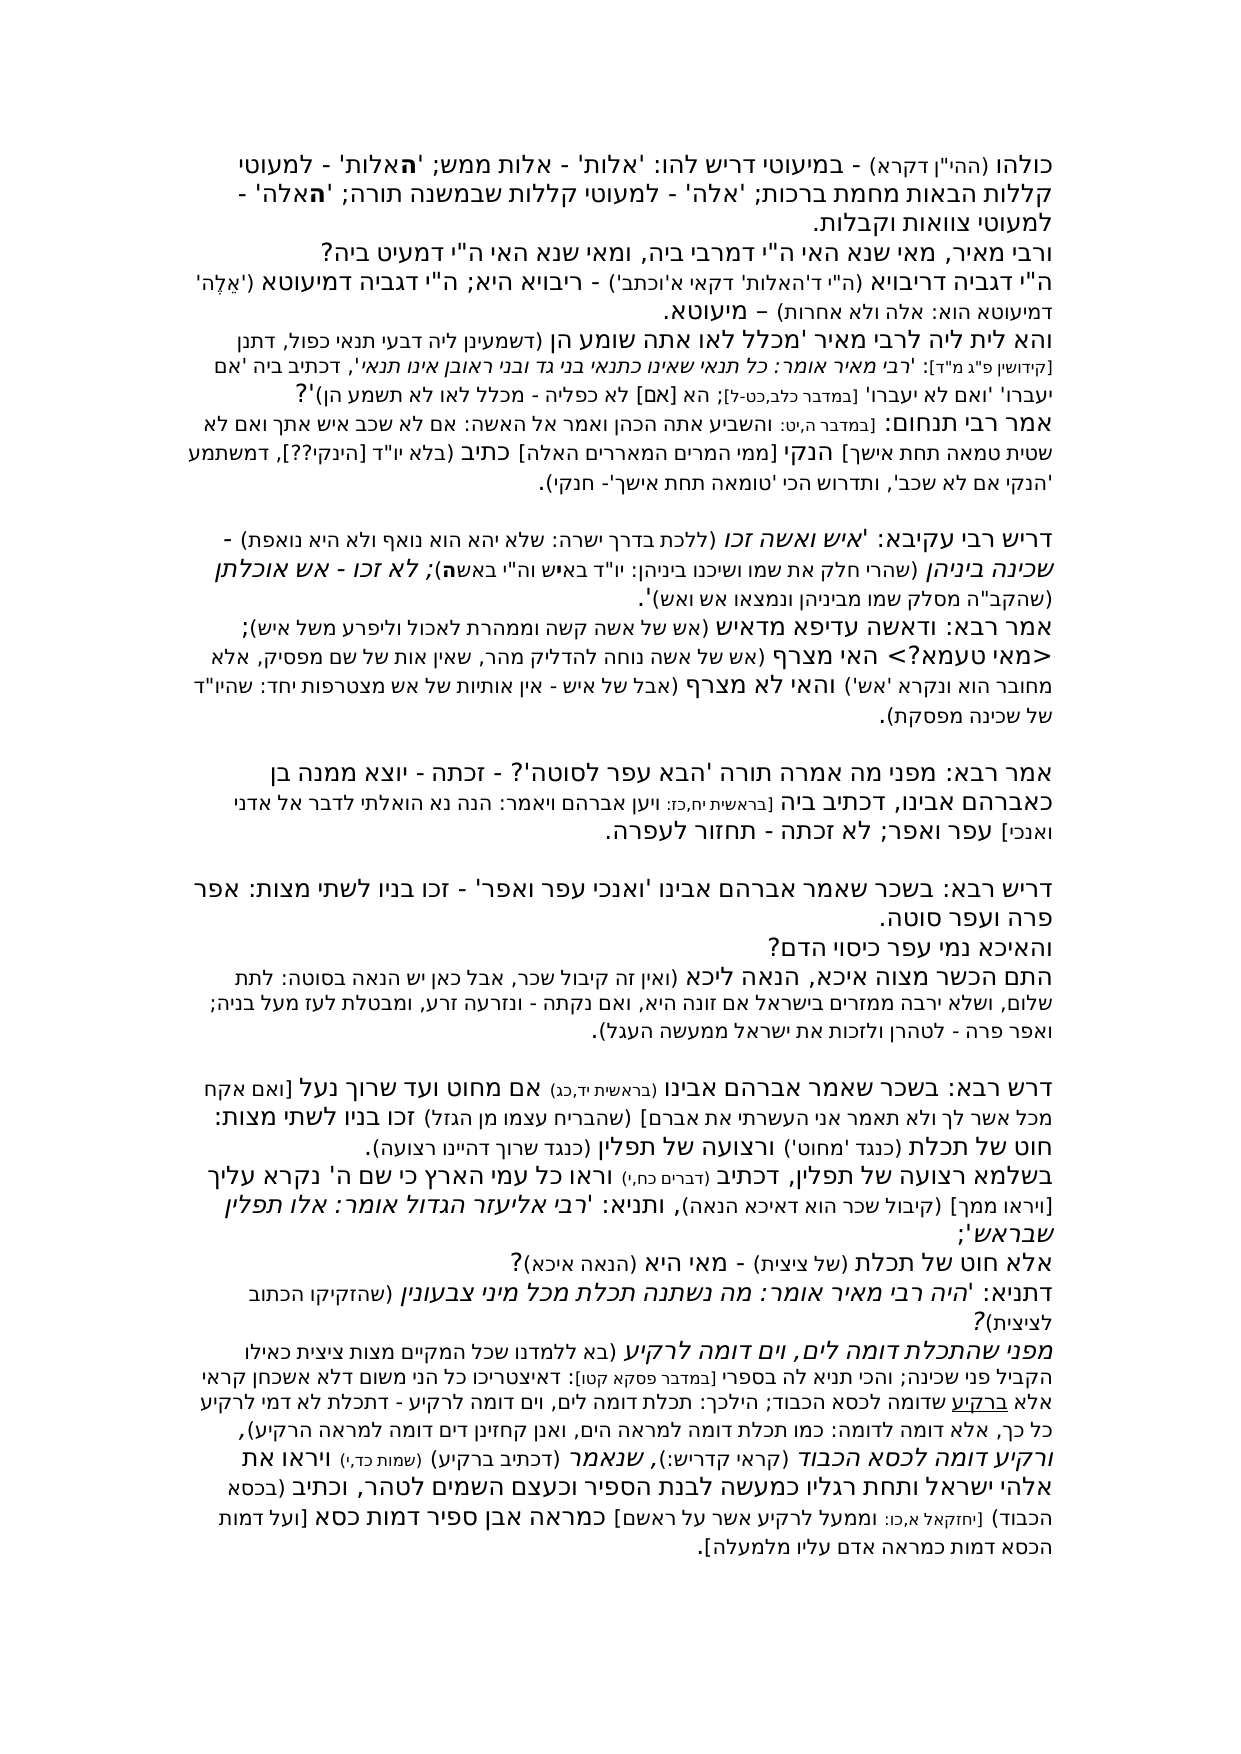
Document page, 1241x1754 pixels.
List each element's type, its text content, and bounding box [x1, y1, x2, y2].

text דרש רבא: בשכר שאמר אברהם אבינו (בראשית יד,כג) אם מחוט ועד שרוך נעל [ואם אקח מכל אשר לך ולא תאמר אני העשרתי את אברם] (שהבריח עצמו מן הגזל) זכו בניו לשתי מצות: חוט של תכלת (כנגד 'מחוט') ורצועה של תפלין (כנגד שרוך דהיינו רצועה). [187, 1073, 1053, 1161]
text והא לית ליה לרבי מאיר 'מכלל לאו אתה שומע הן (דשמעינן ליה דבעי תנאי כפול, דתנן [קידושין פ"ג מ"ד]: 'רבי מאיר אומר: כל תנאי שאינו כתנאי בני גד ובני ראובן אינו תנאי', דכתיב ביה 'אם יעברו' 'ואם לא יעברו' [במדבר כלב,כט-ל]; הא [אם] לא כפליה - מכלל לאו לא תשמע הן)'? [187, 325, 1053, 408]
text בשלמא רצועה של תפלין, דכתיב (דברים כח,י) וראו כל עמי הארץ כי שם ה' נקרא עליך [ויראו ממך] (קיבול שכר הוא דאיכא הנאה), ותניא: 'רבי אליעזר הגדול אומר: אלו תפלין שבראש'; [187, 1161, 1053, 1249]
text אלא חוט של תכלת (של ציצית) - מאי היא (הנאה איכא)? [187, 1249, 1053, 1278]
text ורבי מאיר, מאי שנא האי ה"י דמרבי ביה, ומאי שנא האי ה"י דמעיט ביה? [187, 238, 1053, 267]
text דריש רבי עקיבא: 'איש ואשה זכו (ללכת בדרך ישרה: שלא יהא הוא נואף ולא היא נואפת) - שכינה ביניהן (שהרי חלק את שמו ושיכנו ביניהן: יו"ד באיש וה"י באשה); לא זכו - אש אוכלתן (שהקב"ה מסלק שמו מביניהן ונמצאו אש ואש)'. [187, 524, 1053, 612]
text אמר רבי תנחום: [במדבר ה,יט: והשביע אתה הכהן ואמר אל האשה: אם לא שכב איש אתך ואם לא שטית טמאה תחת אישך] הנקי [ממי המרים המאררים האלה] כתיב (בלא יו"ד [הינקי??], דמשתמע 'הנקי אם לא שכב', ותדרוש הכי 'טומאה תחת אישך'- חנקי). [187, 408, 1053, 496]
text התם הכשר מצוה איכא, הנאה ליכא (ואין זה קיבול שכר, אבל כאן יש הנאה בסוטה: לתת שלום, ושלא ירבה ממזרים בישראל אם זונה היא, ואם נקתה - ונזרעה זרע, ומבטלת לעז מעל בניה; ואפר פרה - לטהרן ולזכות את ישראל ממעשה העגל). [187, 962, 1053, 1044]
text מפני שהתכלת דומה לים, וים דומה לרקיע (בא ללמדנו שכל המקיים מצות ציצית כאילו הקביל פני שכינה; והכי תניא לה בספרי [במדבר פסקא קטו]: דאיצטריכו כל הני משום דלא אשכחן קראי אלא ברקיע שדומה לכסא הכבוד; הילכך: תכלת דומה לים, וים דומה לרקיע - דתכלת לא דמי לרקיע כל כך, אלא דומה לדומה: כמו תכלת דומה למראה הים, ואנן קחזינן דים דומה למראה הרקיע), ורקיע דומה לכסא הכבוד (קראי קדריש:), שנאמר (דכתיב ברקיע) (שמות כד,י) ויראו את אלהי ישראל ותחת רגליו כמעשה לבנת הספיר וכעצם השמים לטהר, וכתיב (בכסא הכבוד) [יחזקאל א,כו: וממעל לרקיע אשר על ראשם] כמראה אבן ספיר דמות כסא [ועל דמות הכסא דמות כמראה אדם עליו מלמעלה]. [187, 1336, 1053, 1560]
text כולהו (ההי"ן דקרא) - במיעוטי דריש להו: 'אלות' - אלות ממש; 'האלות' - למעוטי קללות הבאות מחמת ברכות; 'אלה' - למעוטי קללות שבמשנה תורה; 'האלה' - למעוטי צוואות וקבלות. [187, 150, 1053, 238]
text דריש רבא: בשכר שאמר אברהם אבינו 'ואנכי עפר ואפר' - זכו בניו לשתי מצות: אפר פרה ועפר סוטה. [187, 874, 1053, 933]
text אמר רבא: מפני מה אמרה תורה 'הבא עפר לסוטה'? - זכתה - יוצא ממנה בן כאברהם אבינו, דכתיב ביה [בראשית יח,כז: ויען אברהם ויאמר: הנה נא הואלתי לדבר אל אדני ואנכי] עפר ואפר; לא זכתה - תחזור לעפרה. [187, 758, 1053, 846]
text אמר רבא: ודאשה עדיפא מדאיש (אש של אשה קשה וממהרת לאכול וליפרע משל איש); <מאי טעמא?> האי מצרף (אש של אשה נוחה להדליק מהר, שאין אות של שם מפסיק, אלא מחובר הוא ונקרא 'אש') והאי לא מצרף (אבל של איש - אין אותיות של אש מצטרפות יחד: שהיו"ד של שכינה מפסקת). [187, 612, 1053, 729]
text ה"י דגביה דריבויא (ה"י ד'האלות' דקאי א'וכתב') - ריבויא היא; ה"י דגביה דמיעוטא ('אֵלֶה' דמיעוטא הוא: אלה ולא אחרות) – מיעוטא. [187, 267, 1053, 325]
text והאיכא נמי עפר כיסוי הדם? [187, 933, 1053, 962]
text דתניא: 'היה רבי מאיר אומר: מה נשתנה תכלת מכל מיני צבעונין (שהזקיקו הכתוב לציצית)? [187, 1278, 1053, 1336]
